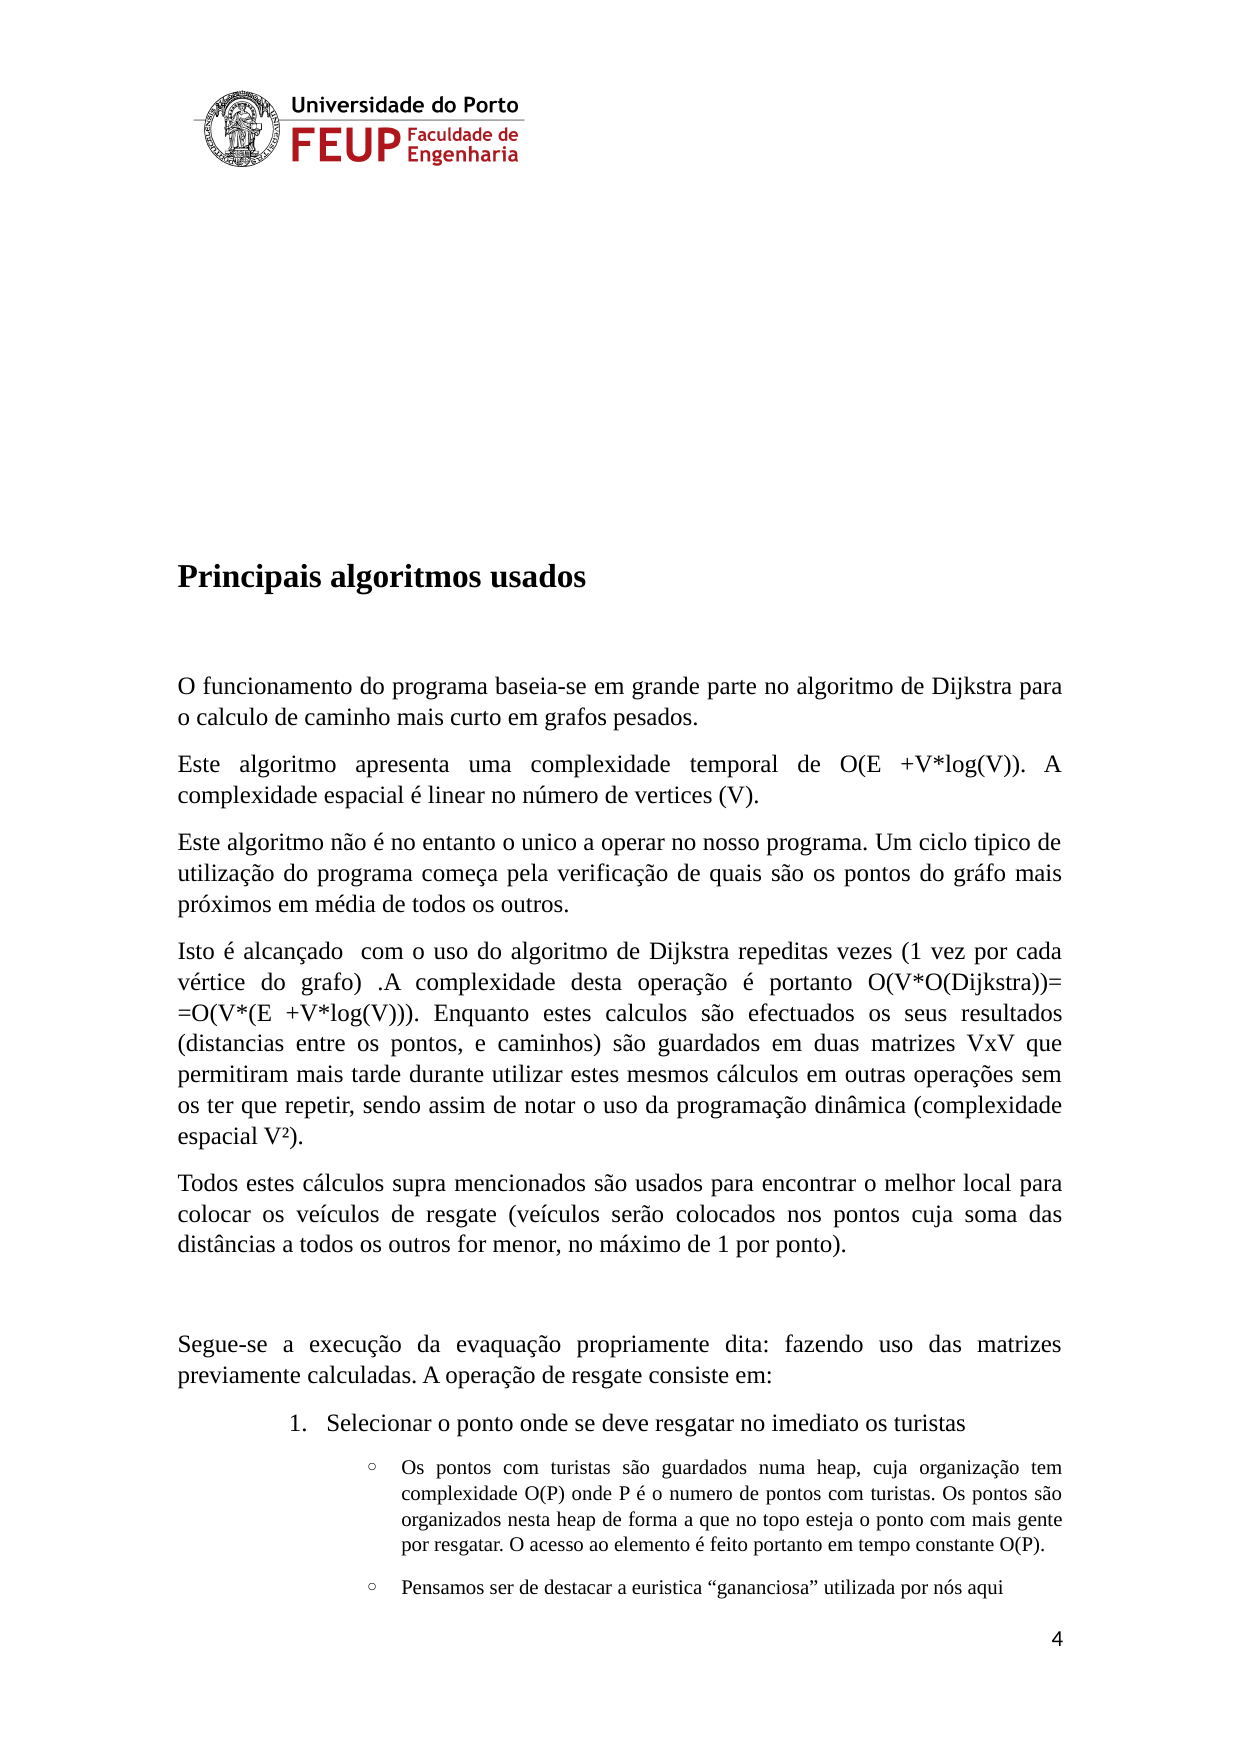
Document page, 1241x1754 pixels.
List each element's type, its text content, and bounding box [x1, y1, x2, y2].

list Os pontos com turistas são guardados numa heap, cuja organização tem complexidade O(P) onde P é o numero de pontos com turistas. Os pontos são organizados nesta heap de forma a que no topo esteja o ponto com mais gente por resgatar. O acesso ao elemento é feito portanto em tempo constante O(P). [363, 1455, 1063, 1556]
text Todos estes cálculos supra mencionados são usados para encontrar o melhor local para colocar os veículos de resgate (veículos serão colocados nos pontos cuja soma das distâncias a todos os outros for menor, no máximo de 1 por ponto). [177, 1168, 1063, 1258]
text Este algoritmo não é no entanto o unico a operar no nosso programa. Um ciclo tipico de utilização do programa começa pela verificação de quais são os pontos do gráfo mais próximos em média de todos os outros. [177, 827, 1063, 918]
list Pensamos ser de destacar a euristica “gananciosa” utilizada por nós aqui [363, 1574, 1063, 1599]
text Isto é alcançado com o uso do algoritmo de Dijkstra repeditas vezes (1 vez por cada vértice do grafo) .A complexidade desta operação é portanto O(V*O(Dijkstra))= =O(V*(E +V*log(V))). Enquanto estes calculos são efectuados os seus resultados (distancias entre os pontos, e caminhos) são guardados em duas matrizes VxV que permitiram mais tarde durante utilizar estes mesmos cálculos em outras operações sem os ter que repetir, sendo assim de notar o uso da programação dinâmica (complexidade espacial V²). [177, 936, 1063, 1149]
list Selecionar o ponto onde se deve resgatar no imediato os turistas [288, 1408, 1063, 1436]
picture [177, 73, 540, 184]
text O funcionamento do programa baseia-se em grande parte no algoritmo de Dijkstra para o calculo de caminho mais curto em grafos pesados. [177, 671, 1063, 731]
text Este algoritmo apresenta uma complexidade temporal de O(E +V*log(V)). A complexidade espacial é linear no número de vertices (V). [177, 749, 1063, 809]
text Principais algoritmos usados [177, 556, 1063, 594]
text Segue-se a execução da evaquação propriamente dita: fazendo uso das matrizes previamente calculadas. A operação de resgate consiste em: [177, 1329, 1063, 1389]
